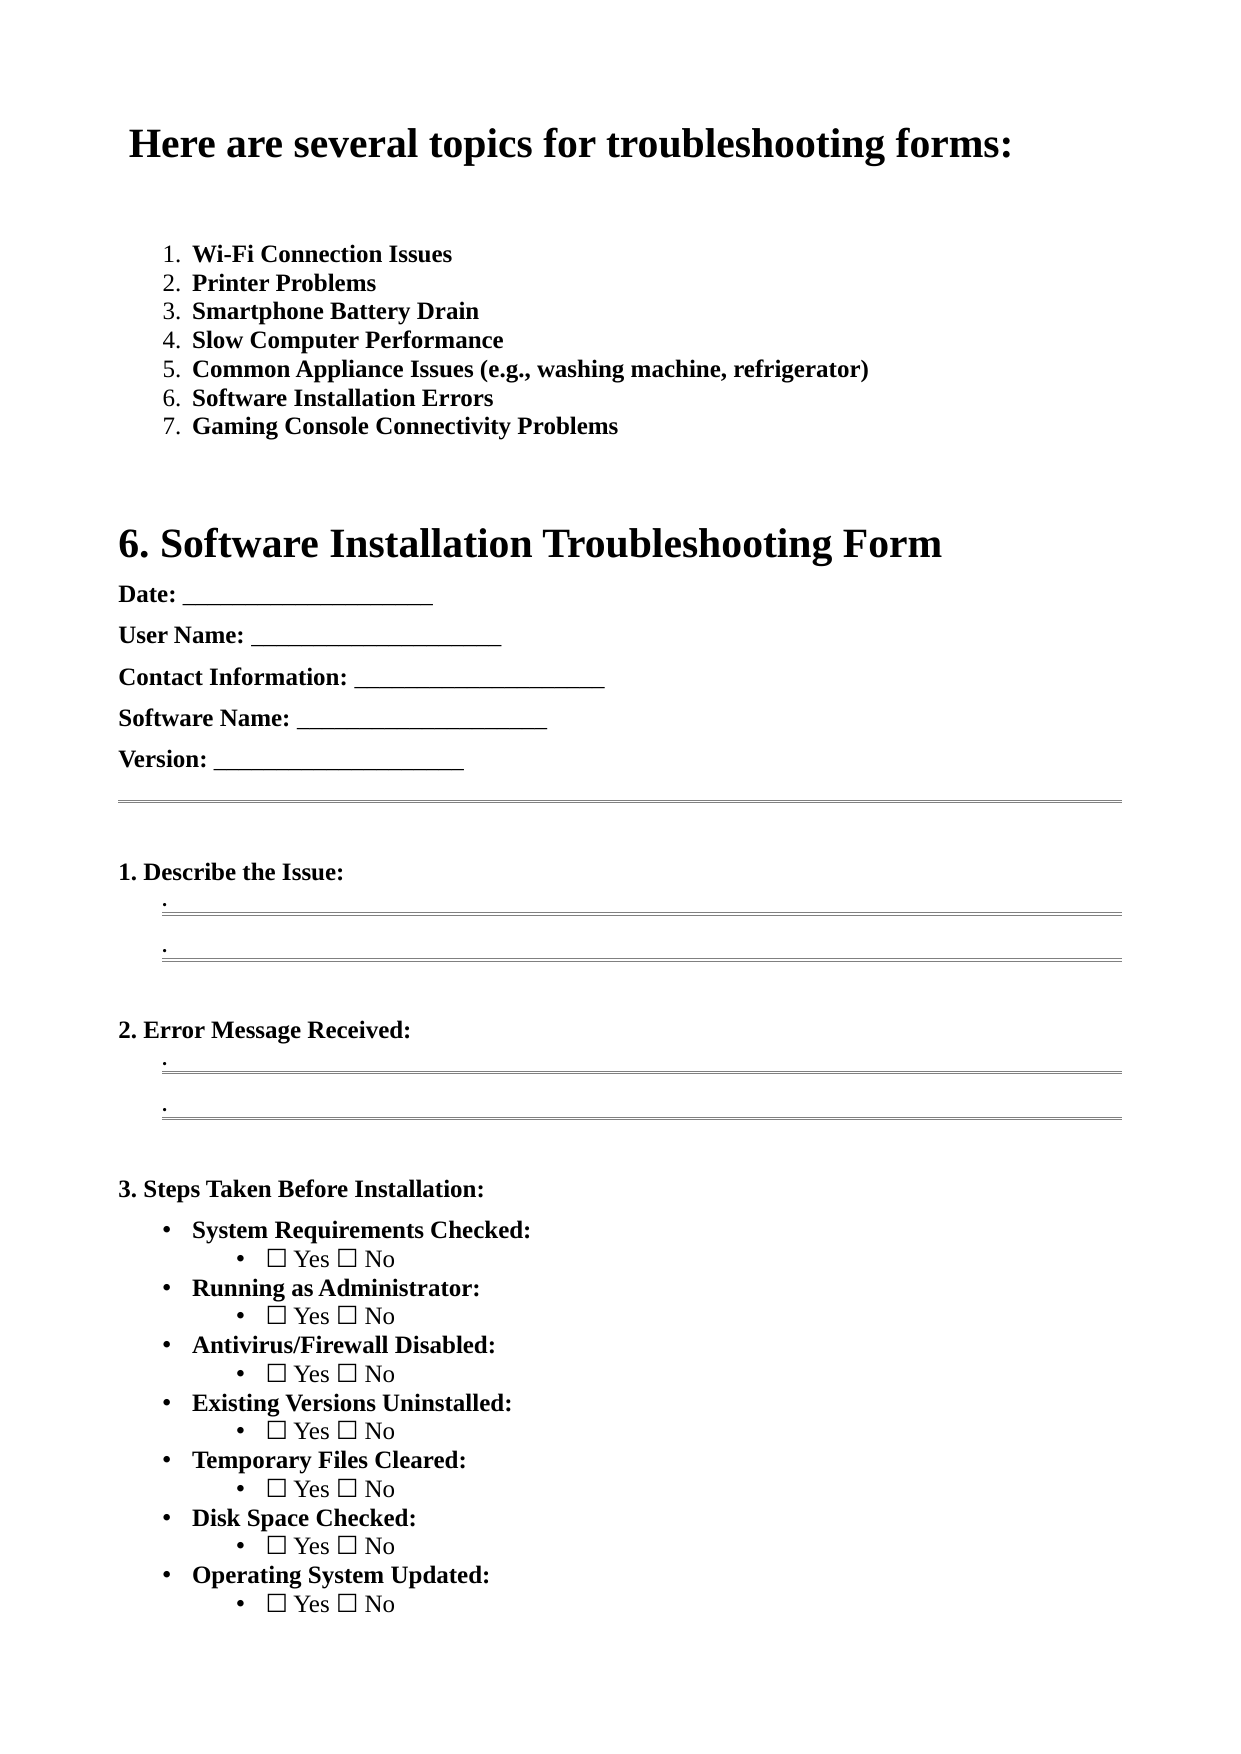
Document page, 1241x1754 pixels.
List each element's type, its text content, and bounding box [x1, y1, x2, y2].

list Gaming Console Connectivity Problems [162, 411, 1122, 440]
list Temporary Files Cleared: [162, 1445, 1122, 1474]
list ☐ Yes ☐ No [236, 1589, 1122, 1618]
list Operating System Updated: [162, 1560, 1122, 1589]
list ☐ Yes ☐ No [236, 1531, 1122, 1560]
list Software Installation Errors [162, 383, 1122, 411]
list Printer Problems [162, 268, 1122, 296]
text Software Name: ____________________ [118, 703, 1122, 732]
subtitle 3. Steps Taken Before Installation: [118, 1174, 1122, 1203]
list System Requirements Checked: [162, 1215, 1122, 1244]
text User Name: ____________________ [118, 621, 1122, 649]
list Slow Computer Performance [162, 325, 1122, 354]
list Common Appliance Issues (e.g., washing machine, refrigerator) [162, 354, 1122, 383]
list ☐ Yes ☐ No [236, 1416, 1122, 1445]
list Antivirus/Firewall Disabled: [162, 1330, 1122, 1359]
subtitle 2. Error Message Received: [118, 1015, 1122, 1044]
list Running as Administrator: [162, 1273, 1122, 1301]
list Wi-Fi Connection Issues [162, 239, 1122, 268]
subtitle 6. Software Installation Troubleshooting Form [118, 519, 1122, 567]
subtitle 1. Describe the Issue: [118, 857, 1122, 886]
list Smartphone Battery Drain [162, 296, 1122, 325]
text Version: ____________________ [118, 744, 1122, 773]
list ☐ Yes ☐ No [236, 1244, 1122, 1273]
text Date: ____________________ [118, 579, 1122, 608]
list ☐ Yes ☐ No [236, 1359, 1122, 1388]
list Existing Versions Uninstalled: [162, 1388, 1122, 1416]
text Contact Information: ____________________ [118, 662, 1122, 691]
list ☐ Yes ☐ No [236, 1301, 1122, 1330]
text Here are several topics for troubleshooting forms: [118, 118, 1122, 166]
list ☐ Yes ☐ No [236, 1474, 1122, 1503]
list Disk Space Checked: [162, 1503, 1122, 1531]
